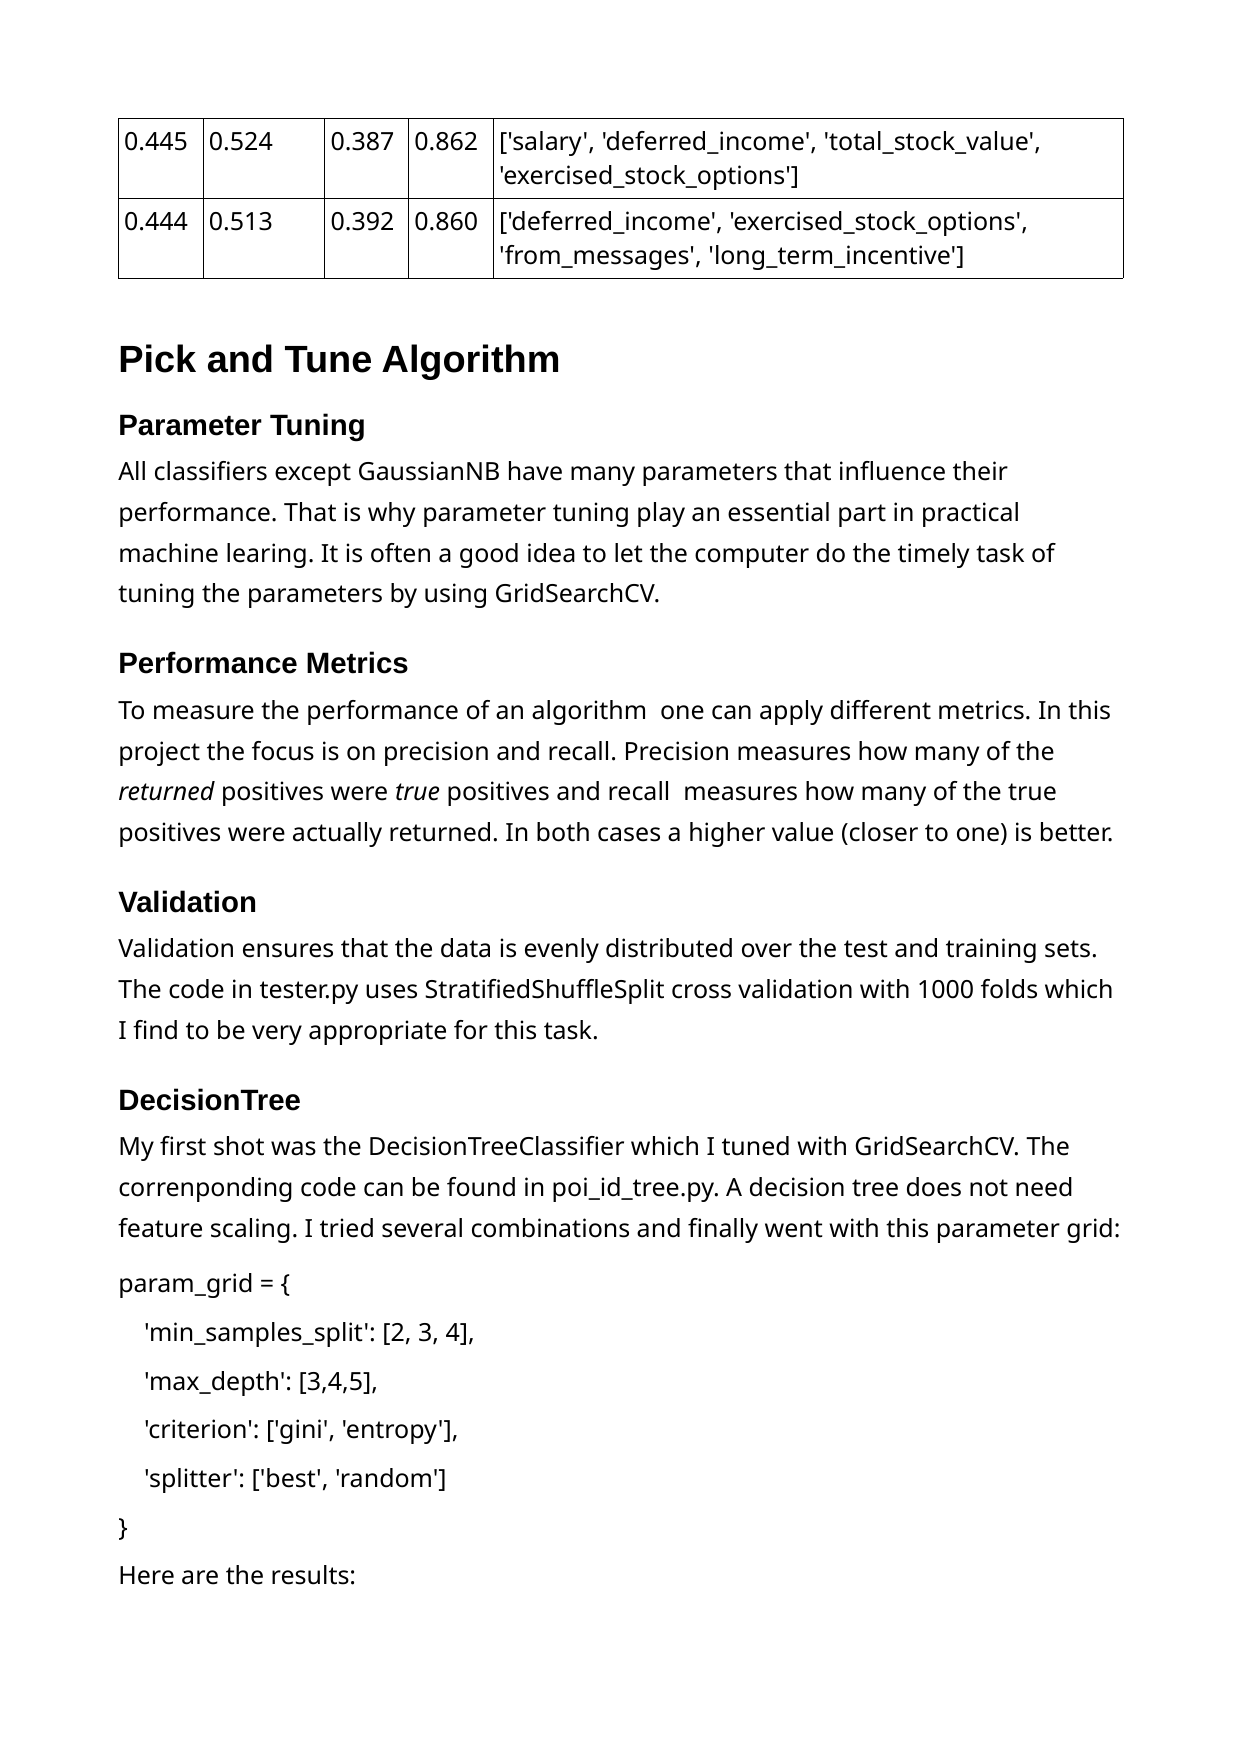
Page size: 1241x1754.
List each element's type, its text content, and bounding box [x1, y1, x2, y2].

table_cell 0.387 [325, 119, 408, 198]
subtitle Performance Metrics [118, 646, 1122, 680]
table_cell 0.513 [204, 199, 324, 277]
subtitle Pick and Tune Algorithm [118, 337, 1122, 380]
text param_grid = { [118, 1266, 1122, 1300]
table_cell 0.860 [409, 199, 493, 277]
text To measure the performance of an algorithm one can apply different metrics. In this project the focus is on precision and recall. Precision measures how many of the returned positives were true positives and recall measures how many of the true positives were actually returned. In both cases a higher value (closer to one) is better. [118, 692, 1122, 849]
table_cell ['salary', 'deferred_income', 'total_stock_value', 'exercised_stock_options'] [494, 119, 1123, 198]
text Validation ensures that the data is evenly distributed over the test and training sets. The code in tester.py uses StratifiedShuffleSplit cross validation with 1000 folds which I find to be very appropriate for this task. [118, 931, 1122, 1047]
subtitle DecisionTree [118, 1083, 1122, 1117]
text } [118, 1509, 1122, 1543]
text Here are the results: [118, 1558, 1122, 1592]
table_cell 0.445 [119, 119, 203, 198]
text All classifiers except GaussianNB have many parameters that influence their performance. That is why parameter tuning play an essential part in practical machine learing. It is often a good idea to let the computer do the timely task of tuning the parameters by using GridSearchCV. [118, 454, 1122, 610]
table_cell 0.392 [325, 199, 408, 277]
table_cell 0.862 [409, 119, 493, 198]
text My first shot was the DecisionTreeClassifier which I tuned with GridSearchCV. The correnponding code can be found in poi_id_tree.py. A decision tree does not need feature scaling. I tried several combinations and finally went with this parameter grid: [118, 1129, 1122, 1245]
table_cell 0.524 [204, 119, 324, 198]
table_cell ['deferred_income', 'exercised_stock_options', 'from_messages', 'long_term_incentive'] [494, 199, 1123, 277]
text 'min_samples_split': [2, 3, 4], [118, 1315, 1122, 1349]
text 'max_depth': [3,4,5], [118, 1363, 1122, 1397]
subtitle Parameter Tuning [118, 407, 1122, 441]
text 'splitter': ['best', 'random'] [118, 1461, 1122, 1495]
subtitle Validation [118, 885, 1122, 919]
table_cell 0.444 [119, 199, 203, 277]
text 'criterion': ['gini', 'entropy'], [118, 1412, 1122, 1446]
